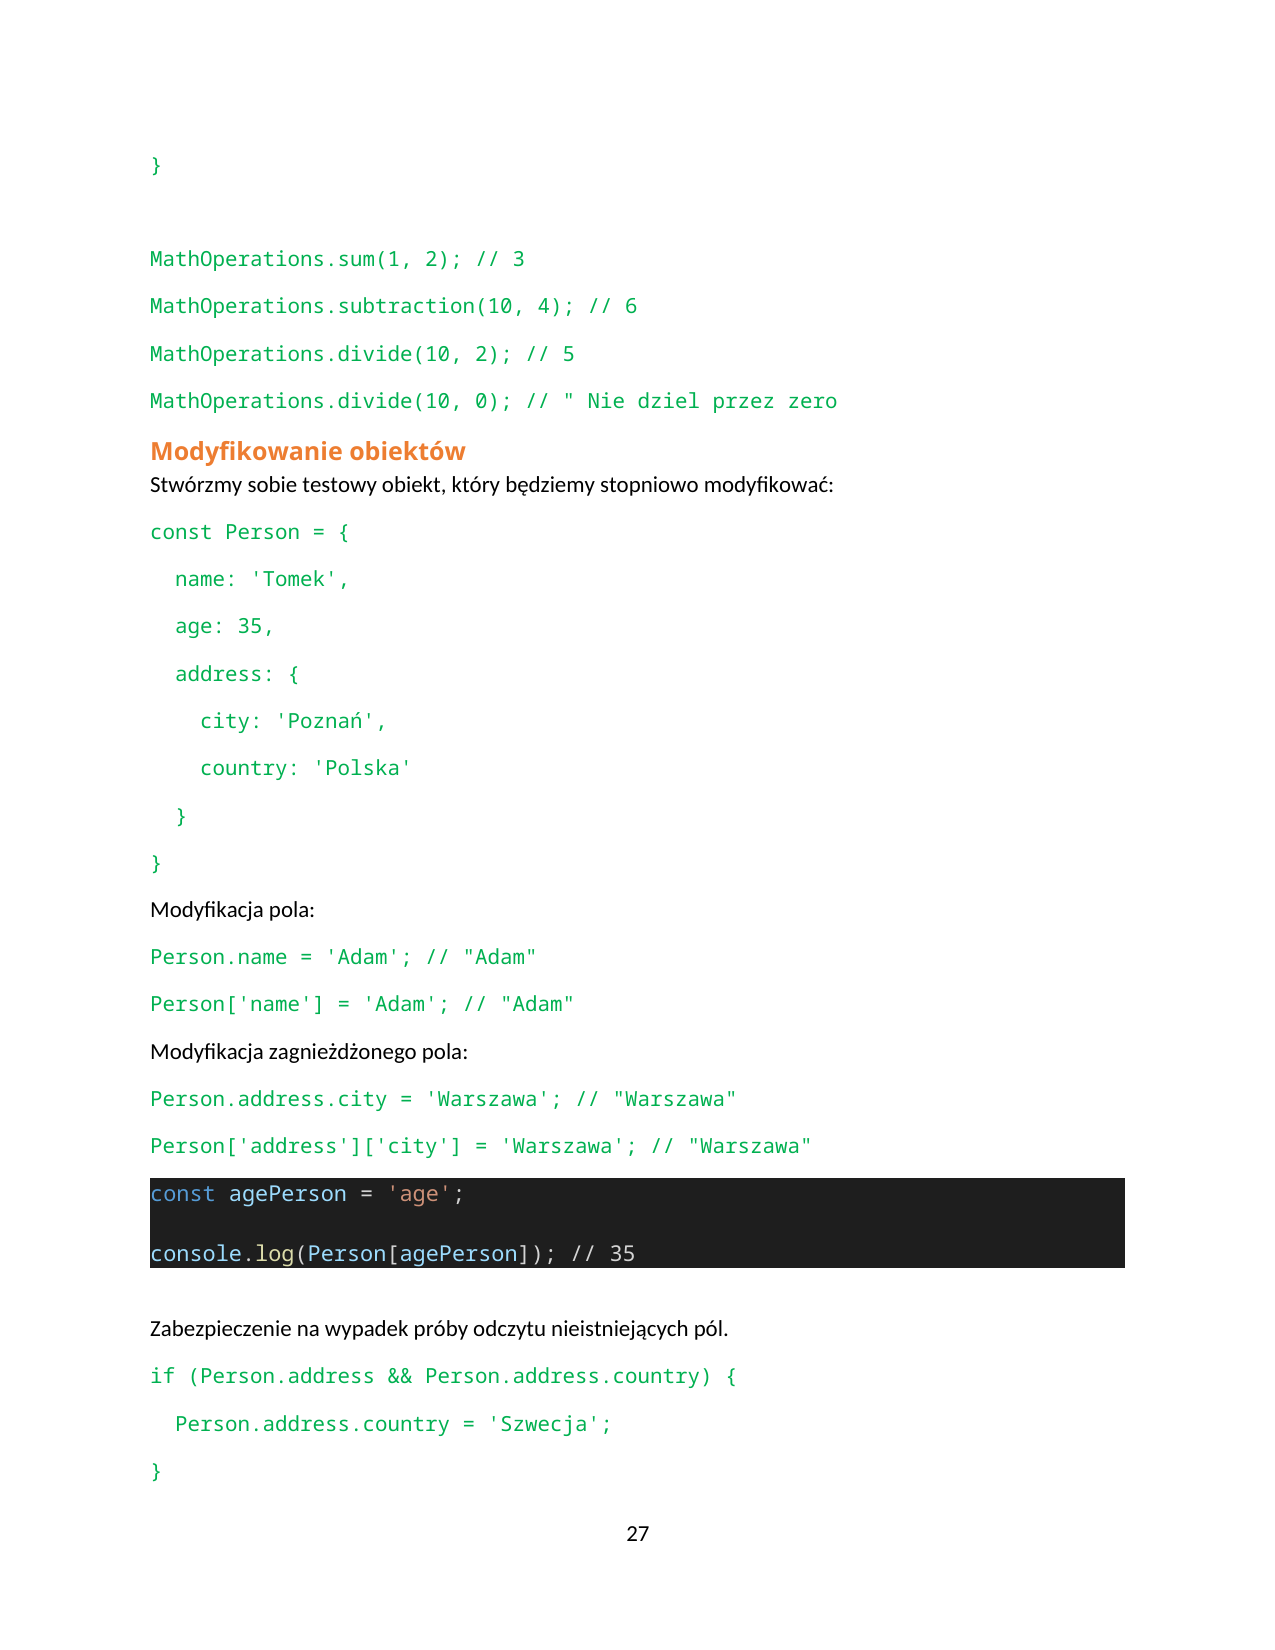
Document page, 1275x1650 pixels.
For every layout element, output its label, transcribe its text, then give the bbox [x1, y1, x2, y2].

text MathOperations.divide(10, 2); // 5 [150, 339, 1125, 367]
text } [150, 150, 1125, 178]
text Person.address.city = 'Warszawa'; // "Warszawa" [150, 1084, 1125, 1112]
text Person.name = 'Adam'; // "Adam" [150, 942, 1125, 971]
text address: { [150, 659, 1125, 687]
text } [150, 1456, 1125, 1484]
text Person['name'] = 'Adam'; // "Adam" [150, 989, 1125, 1018]
text MathOperations.divide(10, 0); // " Nie dziel przez zero [150, 386, 1125, 414]
text } [150, 848, 1125, 876]
text Modyfikowanie obiektów [150, 433, 1125, 467]
text MathOperations.subtraction(10, 4); // 6 [150, 291, 1125, 320]
text Zabezpieczenie na wypadek próby odczytu nieistniejących pól. [150, 1314, 1125, 1342]
text Modyfikacja pola: [150, 895, 1125, 923]
text const Person = { [150, 517, 1125, 545]
text country: 'Polska' [150, 753, 1125, 782]
text name: 'Tomek', [150, 564, 1125, 593]
text Stwórzmy sobie testowy obiekt, który będziemy stopniowo modyfikować: [150, 470, 1125, 498]
text const agePerson = 'age'; [150, 1178, 1125, 1208]
text Modyfikacja zagnieżdżonego pola: [150, 1037, 1125, 1065]
text MathOperations.sum(1, 2); // 3 [150, 244, 1125, 273]
text city: 'Poznań', [150, 706, 1125, 734]
text age: 35, [150, 612, 1125, 640]
text Person['address']['city'] = 'Warszawa'; // "Warszawa" [150, 1131, 1125, 1159]
text Person.address.country = 'Szwecja'; [150, 1409, 1125, 1437]
text console.log(Person[agePerson]); // 35 [150, 1238, 1125, 1268]
text } [150, 801, 1125, 829]
text if (Person.address && Person.address.country) { [150, 1361, 1125, 1390]
